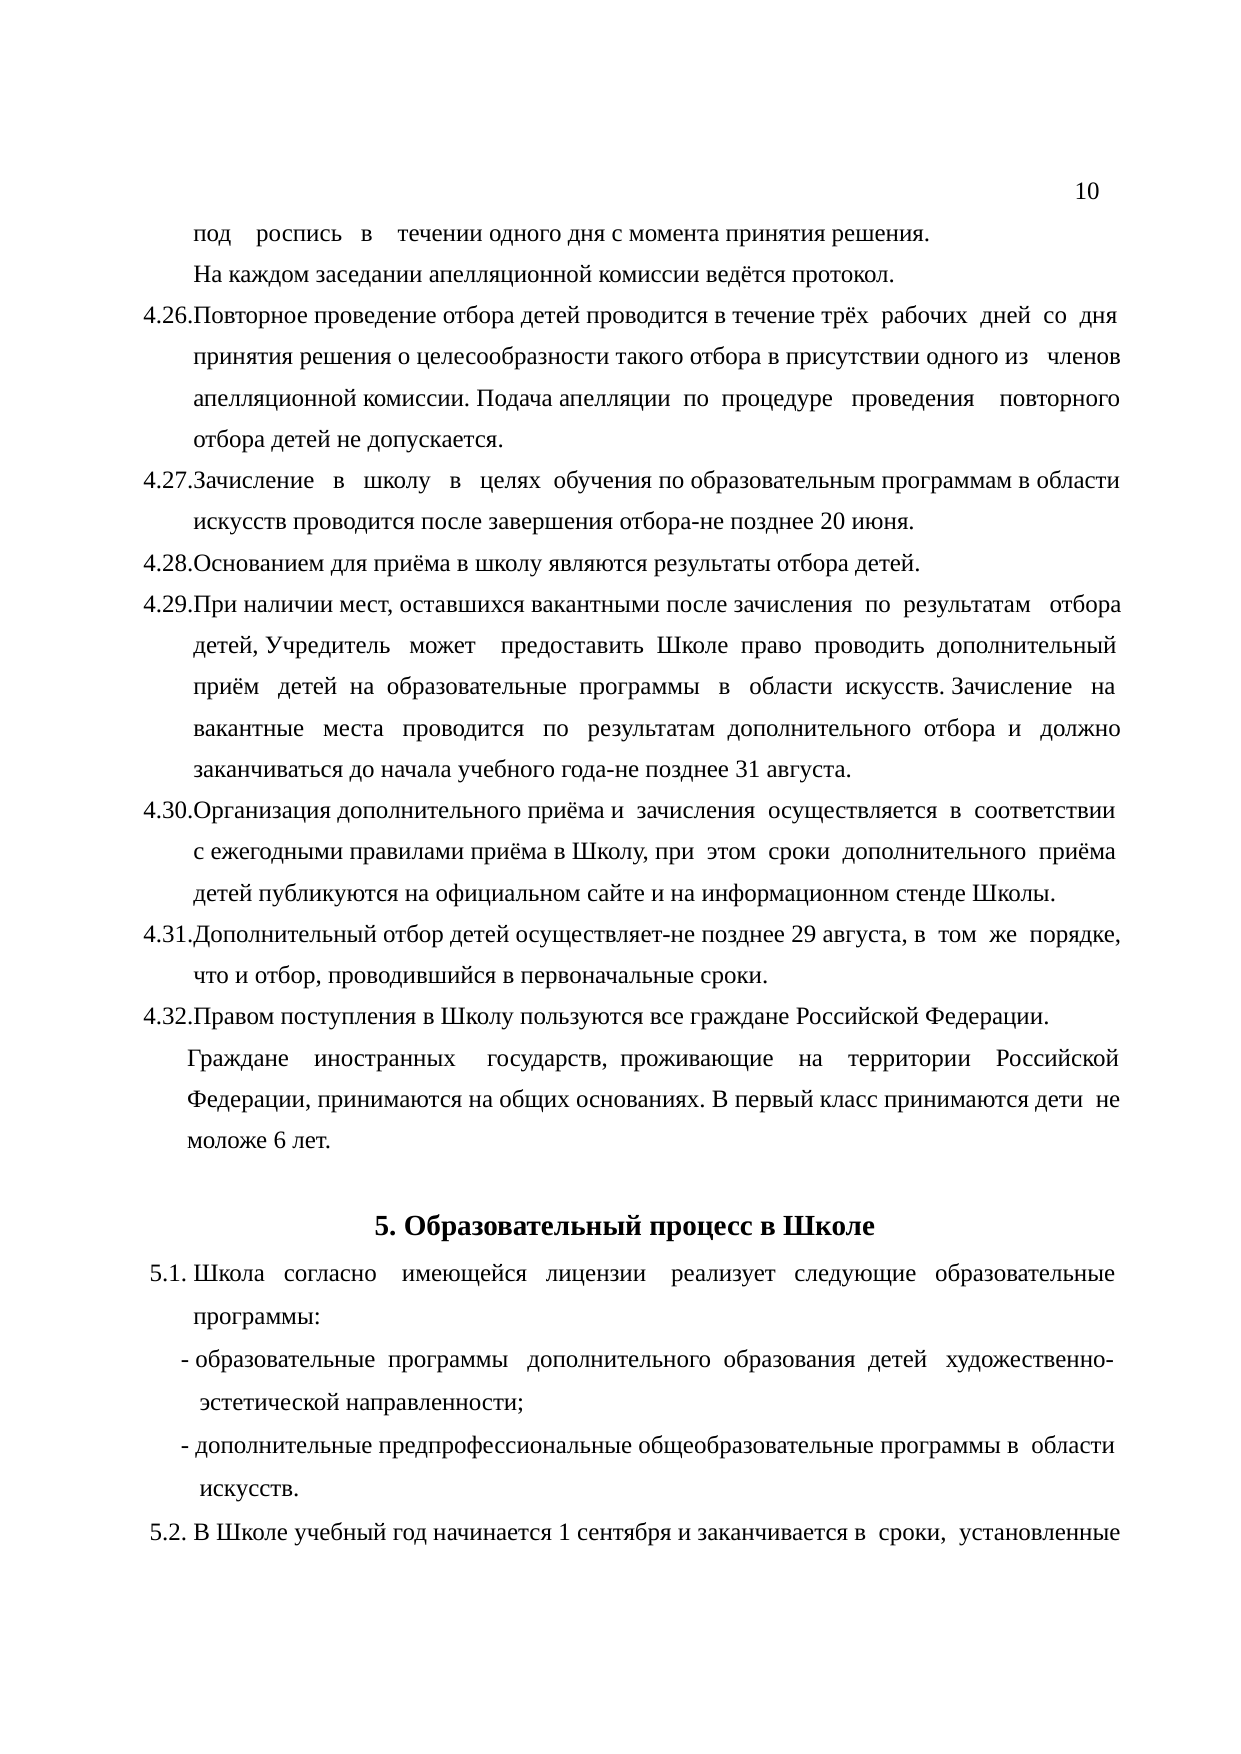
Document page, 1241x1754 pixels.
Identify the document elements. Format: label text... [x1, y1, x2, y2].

text 5.1. Школа согласно имеющейся лицензии реализует следующие образовательные [118, 1258, 1122, 1287]
text 4.26.Повторное проведение отбора детей проводится в течение трёх рабочих дней со дня [118, 300, 1122, 329]
text искусств проводится после завершения отбора-не позднее 20 июня. [118, 506, 1122, 535]
text заканчиваться до начала учебного года-не позднее 31 августа. [118, 754, 1122, 783]
text Граждане иностранных государств, проживающие на территории Российской [118, 1043, 1122, 1071]
text 5.2. В Школе учебный год начинается 1 сентября и заканчивается в сроки, установленные [118, 1517, 1122, 1545]
text - дополнительные предпрофессиональные общеобразовательные программы в области [118, 1430, 1122, 1459]
text 4.29.При наличии мест, оставшихся вакантными после зачисления по результатам отбора [118, 589, 1122, 618]
text 4.30.Организация дополнительного приёма и зачисления осуществляется в соответствии [118, 795, 1122, 824]
text 4.31.Дополнительный отбор детей осуществляет-не позднее 29 августа, в том же порядке, [118, 919, 1122, 948]
text 10 [118, 176, 1122, 205]
text 4.28.Основанием для приёма в школу являются результаты отбора детей. [118, 548, 1122, 576]
text моложе 6 лет. [118, 1125, 1122, 1154]
text На каждом заседании апелляционной комиссии ведётся протокол. [118, 259, 1122, 288]
text вакантные места проводится по результатам дополнительного отбора и должно [118, 713, 1122, 741]
text отбора детей не допускается. [118, 424, 1122, 453]
text под роспись в течении одного дня с момента принятия решения. [118, 218, 1122, 246]
text что и отбор, проводившийся в первоначальные сроки. [118, 960, 1122, 989]
text искусств. [118, 1473, 1122, 1502]
text Федерации, принимаются на общих основаниях. В первый класс принимаются дети не [118, 1084, 1122, 1113]
text программы: [118, 1301, 1122, 1330]
text апелляционной комиссии. Подача апелляции по процедуре проведения повторного [118, 383, 1122, 411]
text детей публикуются на официальном сайте и на информационном стенде Школы. [118, 878, 1122, 906]
text эстетической направленности; [118, 1387, 1122, 1416]
text детей, Учредитель может предоставить Школе право проводить дополнительный [118, 630, 1122, 659]
text 4.32.Правом поступления в Школу пользуются все граждане Российской Федерации. [118, 1001, 1122, 1030]
text 4.27.Зачисление в школу в целях обучения по образовательным программам в области [118, 465, 1122, 494]
text принятия решения о целесообразности такого отбора в присутствии одного из членов [118, 341, 1122, 370]
text с ежегодными правилами приёма в Школу, при этом сроки дополнительного приёма [118, 836, 1122, 865]
text 5. Образовательный процесс в Школе [118, 1208, 1122, 1241]
text - образовательные программы дополнительного образования детей художественно- [118, 1344, 1122, 1373]
text приём детей на образовательные программы в области искусств. Зачисление на [118, 671, 1122, 700]
